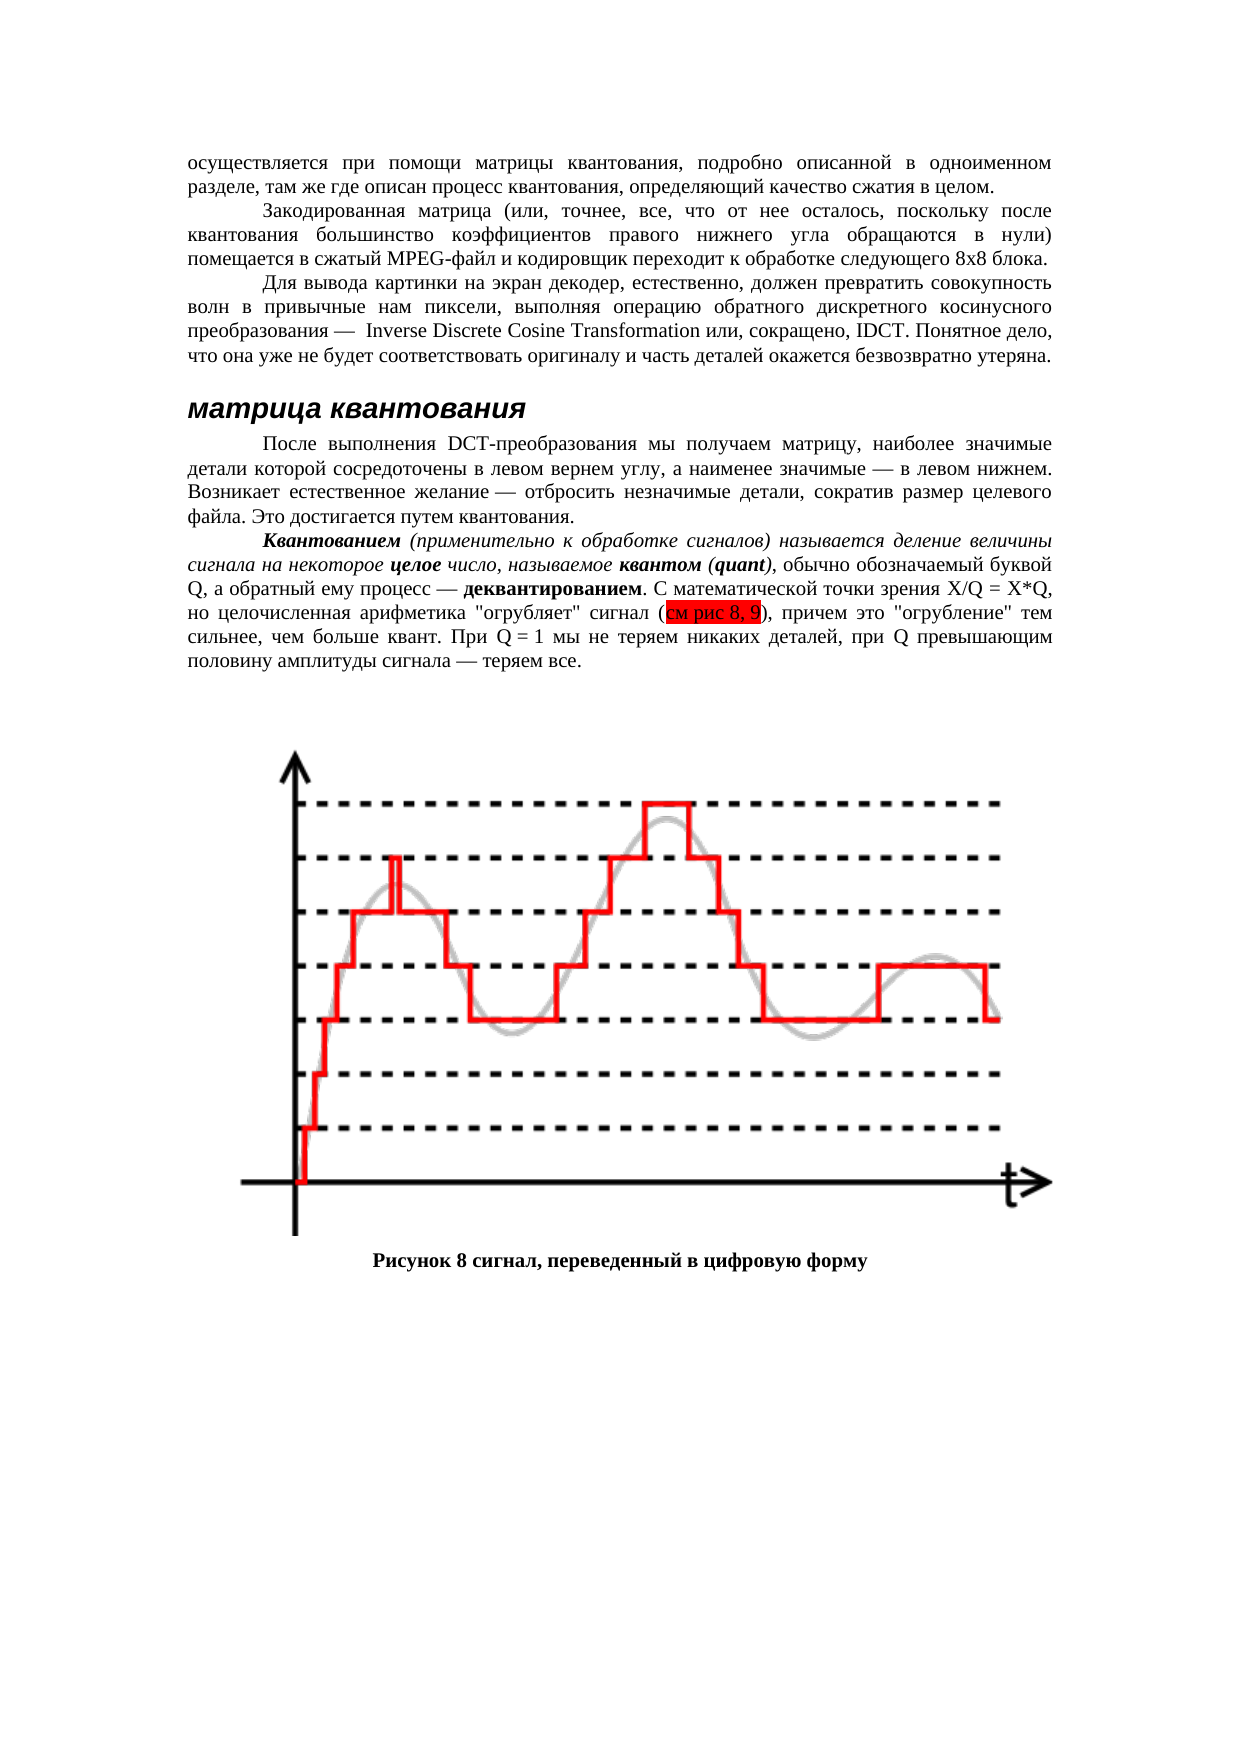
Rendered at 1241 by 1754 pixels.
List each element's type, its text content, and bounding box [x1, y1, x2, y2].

text После выполнения DCT-преобразования мы получаем матрицу, наиболее значимые детали которой сосредоточены в левом вернем углу, а наименее значимые — в левом нижнем. Возникает естественное желание — отбросить незначимые детали, сократив размер целевого файла. Это достигается путем квантования. [187, 431, 1053, 528]
text Закодированная матрица (или, точнее, все, что от нее осталось, поскольку после квантования большинство коэффициентов правого нижнего угла обращаются в нули) помещается в сжатый MPEG-файл и кодировщик переходит к обработке следующего 8x8 блока. [187, 198, 1053, 270]
text осуществляется при помощи матрицы квантования, подробно описанной в одноименном разделе, там же где описан процесс квантования, определяющий качество сжатия в целом. [187, 150, 1053, 198]
subtitle матрица квантования [187, 392, 1053, 425]
picture [187, 696, 1053, 1236]
text Квантованием (применительно к обработке сигналов) называется деление величины сигнала на некоторое целое число, называемое квантом (quant), обычно обозначаемый буквой Q, а обратный ему процесс — деквантированием. С математической точки зрения X/Q = X*Q, но целочисленная арифметика "огрубляет" сигнал (см рис 8, 9), причем это "огрубление" тем сильнее, чем больше квант. При Q = 1 мы не теряем никаких деталей, при Q превышающим половину амплитуды сигнала — теряем все. [187, 528, 1053, 672]
text Для вывода картинки на экран декодер, естественно, должен превратить совокупность волн в привычные нам пиксели, выполняя операцию обратного дискретного косинусного преобразования — Inverse Discrete Cosine Transformation или, сокращено, IDCT. Понятное дело, что она уже не будет соответствовать оригиналу и часть деталей окажется безвозвратно утеряна. [187, 270, 1053, 367]
text Рисунок 8 сигнал, переведенный в цифровую форму [187, 1248, 1053, 1272]
